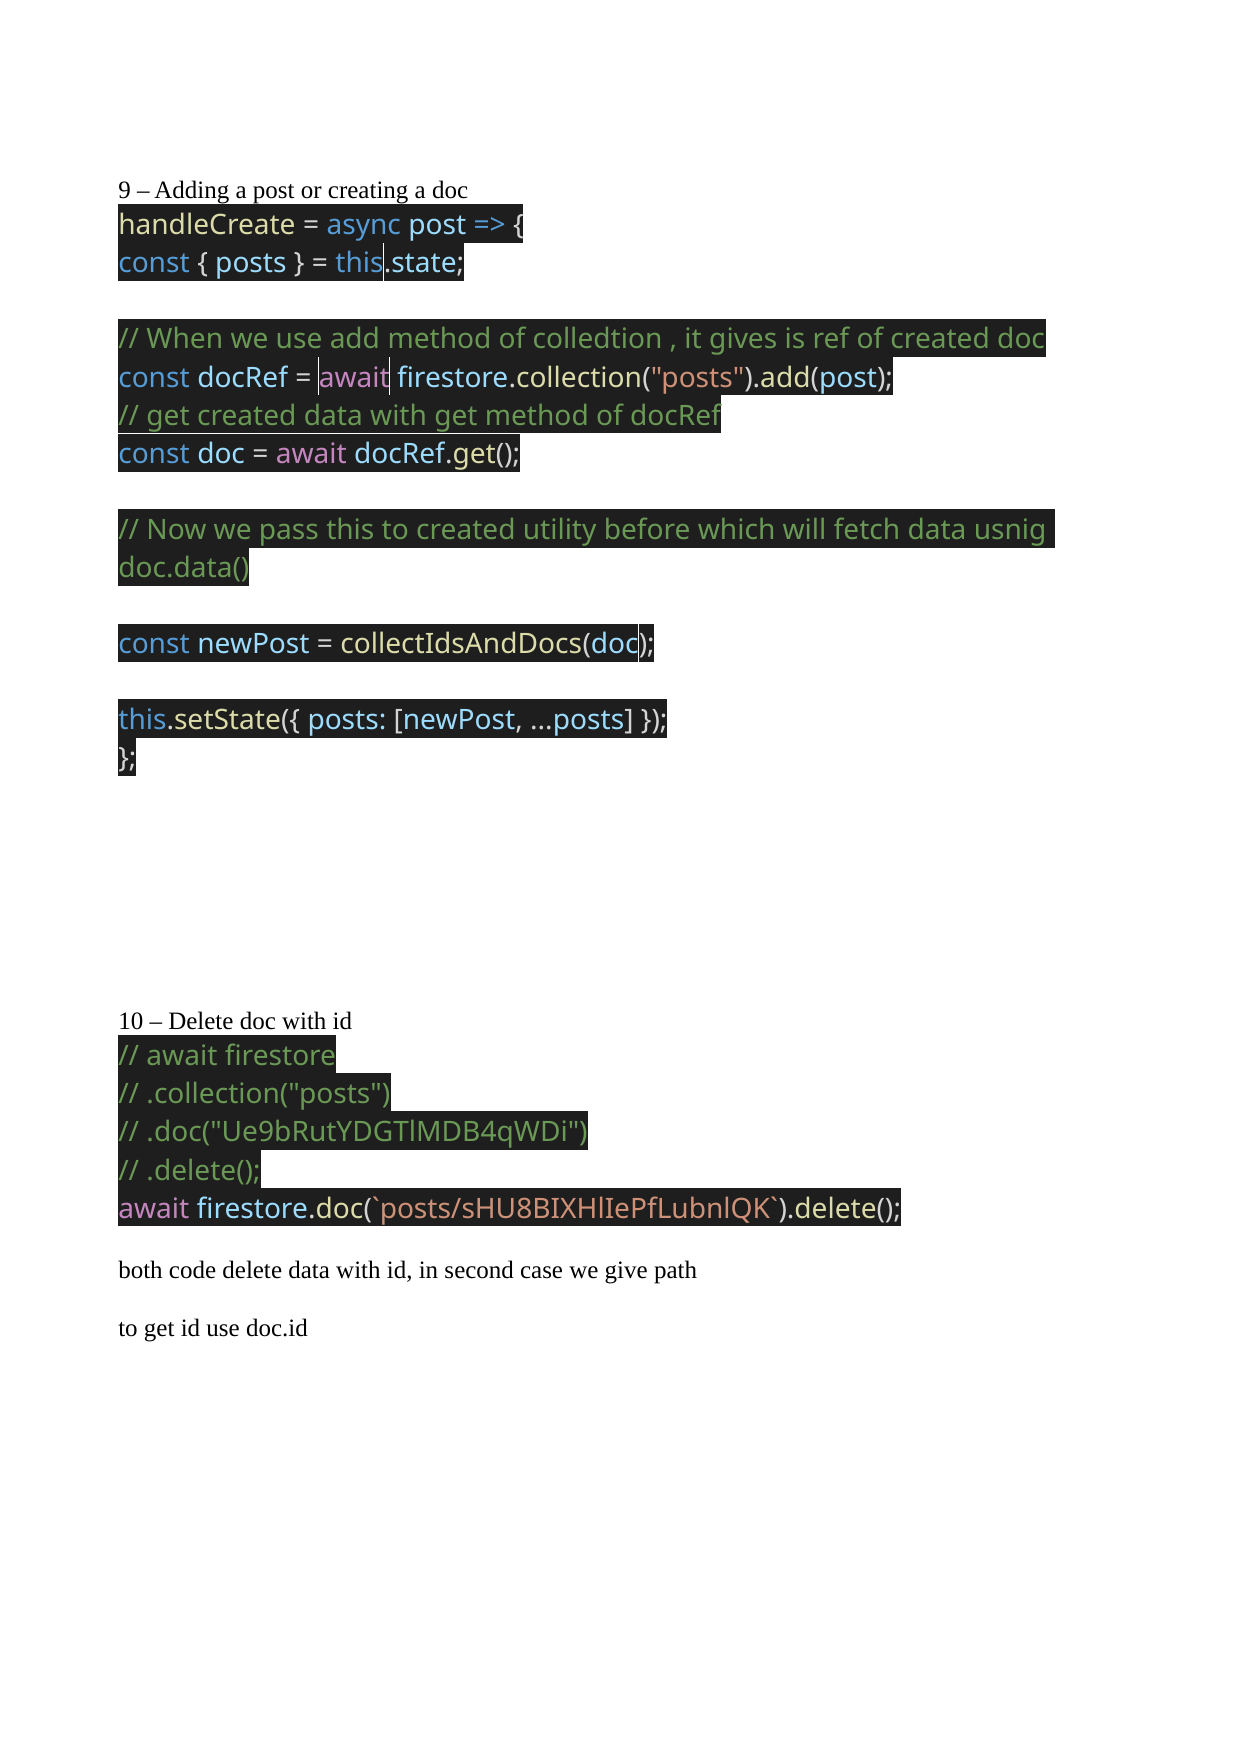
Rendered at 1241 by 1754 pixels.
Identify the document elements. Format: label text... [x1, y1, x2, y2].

text await firestore.doc(`posts/sHU8BIXHlIePfLubnlQK`).delete(); [118, 1188, 1122, 1226]
text // get created data with get method of docRef [118, 395, 1122, 433]
text 10 – Delete doc with id [118, 1006, 1122, 1035]
text // .collection("posts") [118, 1073, 1122, 1111]
text const { posts } = this.state; [118, 243, 1122, 281]
text // When we use add method of colledtion , it gives is ref of created doc [118, 318, 1122, 357]
text 9 – Adding a post or creating a doc [118, 176, 1122, 204]
text }; [118, 738, 1122, 776]
text const doc = await docRef.get(); [118, 433, 1122, 472]
text // Now we pass this to created utility before which will fetch data usnig doc.data() [118, 509, 1122, 586]
text // await firestore [118, 1035, 1122, 1073]
text handleCreate = async post => { [118, 204, 1122, 243]
text const docRef = await firestore.collection("posts").add(post); [118, 357, 1122, 395]
text // .doc("Ue9bRutYDGTlMDB4qWDi") [118, 1111, 1122, 1150]
text to get id use doc.id [118, 1313, 1122, 1341]
text this.setState({ posts: [newPost, ...posts] }); [118, 699, 1122, 738]
text const newPost = collectIdsAndDocs(doc); [118, 623, 1122, 662]
text both code delete data with id, in second case we give path [118, 1255, 1122, 1284]
text // .delete(); [118, 1150, 1122, 1188]
